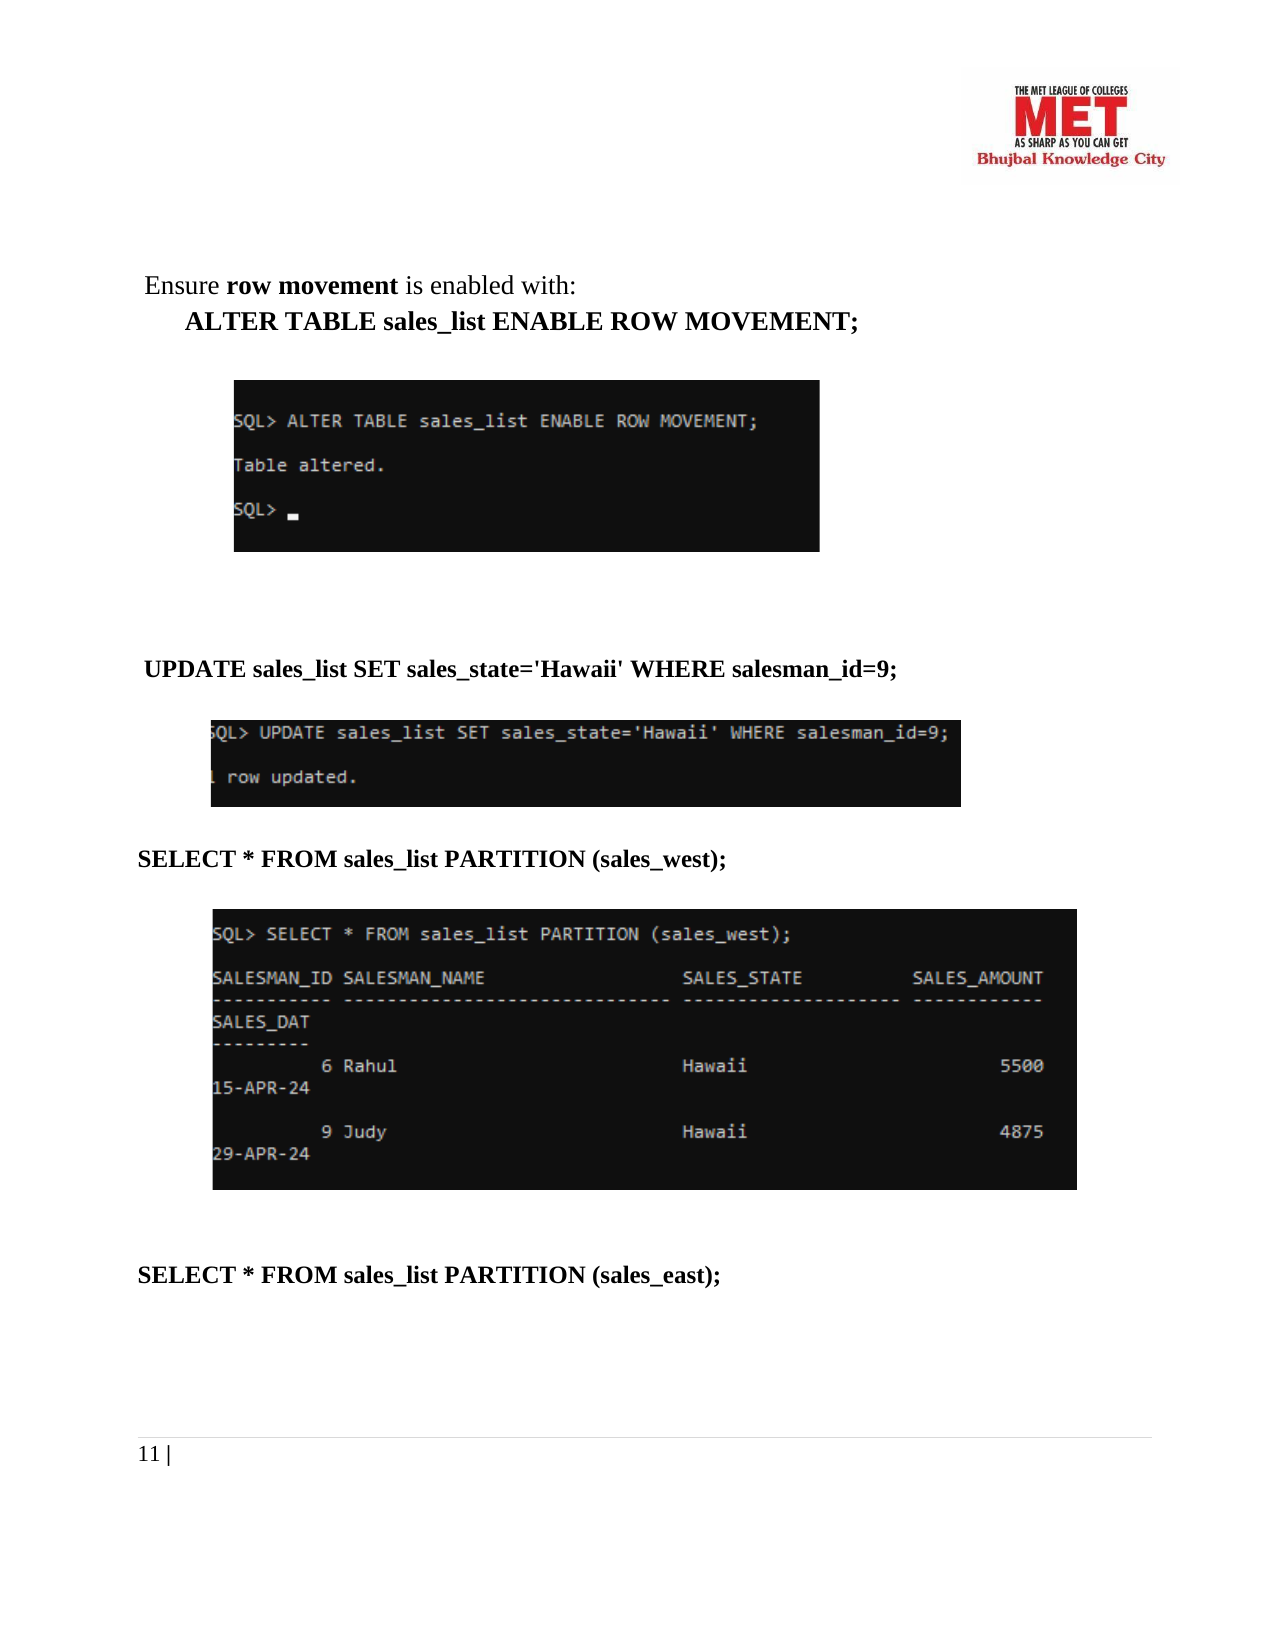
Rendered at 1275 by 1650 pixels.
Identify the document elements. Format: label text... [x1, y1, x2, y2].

text Ensure row movement is enabled with: [137, 269, 1152, 301]
picture [233, 380, 820, 552]
picture [212, 909, 1077, 1190]
picture [300, 67, 1180, 185]
text SELECT * FROM sales_list PARTITION (sales_west); [137, 844, 1152, 872]
text ALTER TABLE sales_list ENABLE ROW MOVEMENT; [137, 305, 1152, 336]
picture [210, 720, 961, 807]
text SELECT * FROM sales_list PARTITION (sales_east); [137, 1260, 1152, 1288]
text UPDATE sales_list SET sales_state='Hawaii' WHERE salesman_id=9; [137, 654, 1152, 683]
